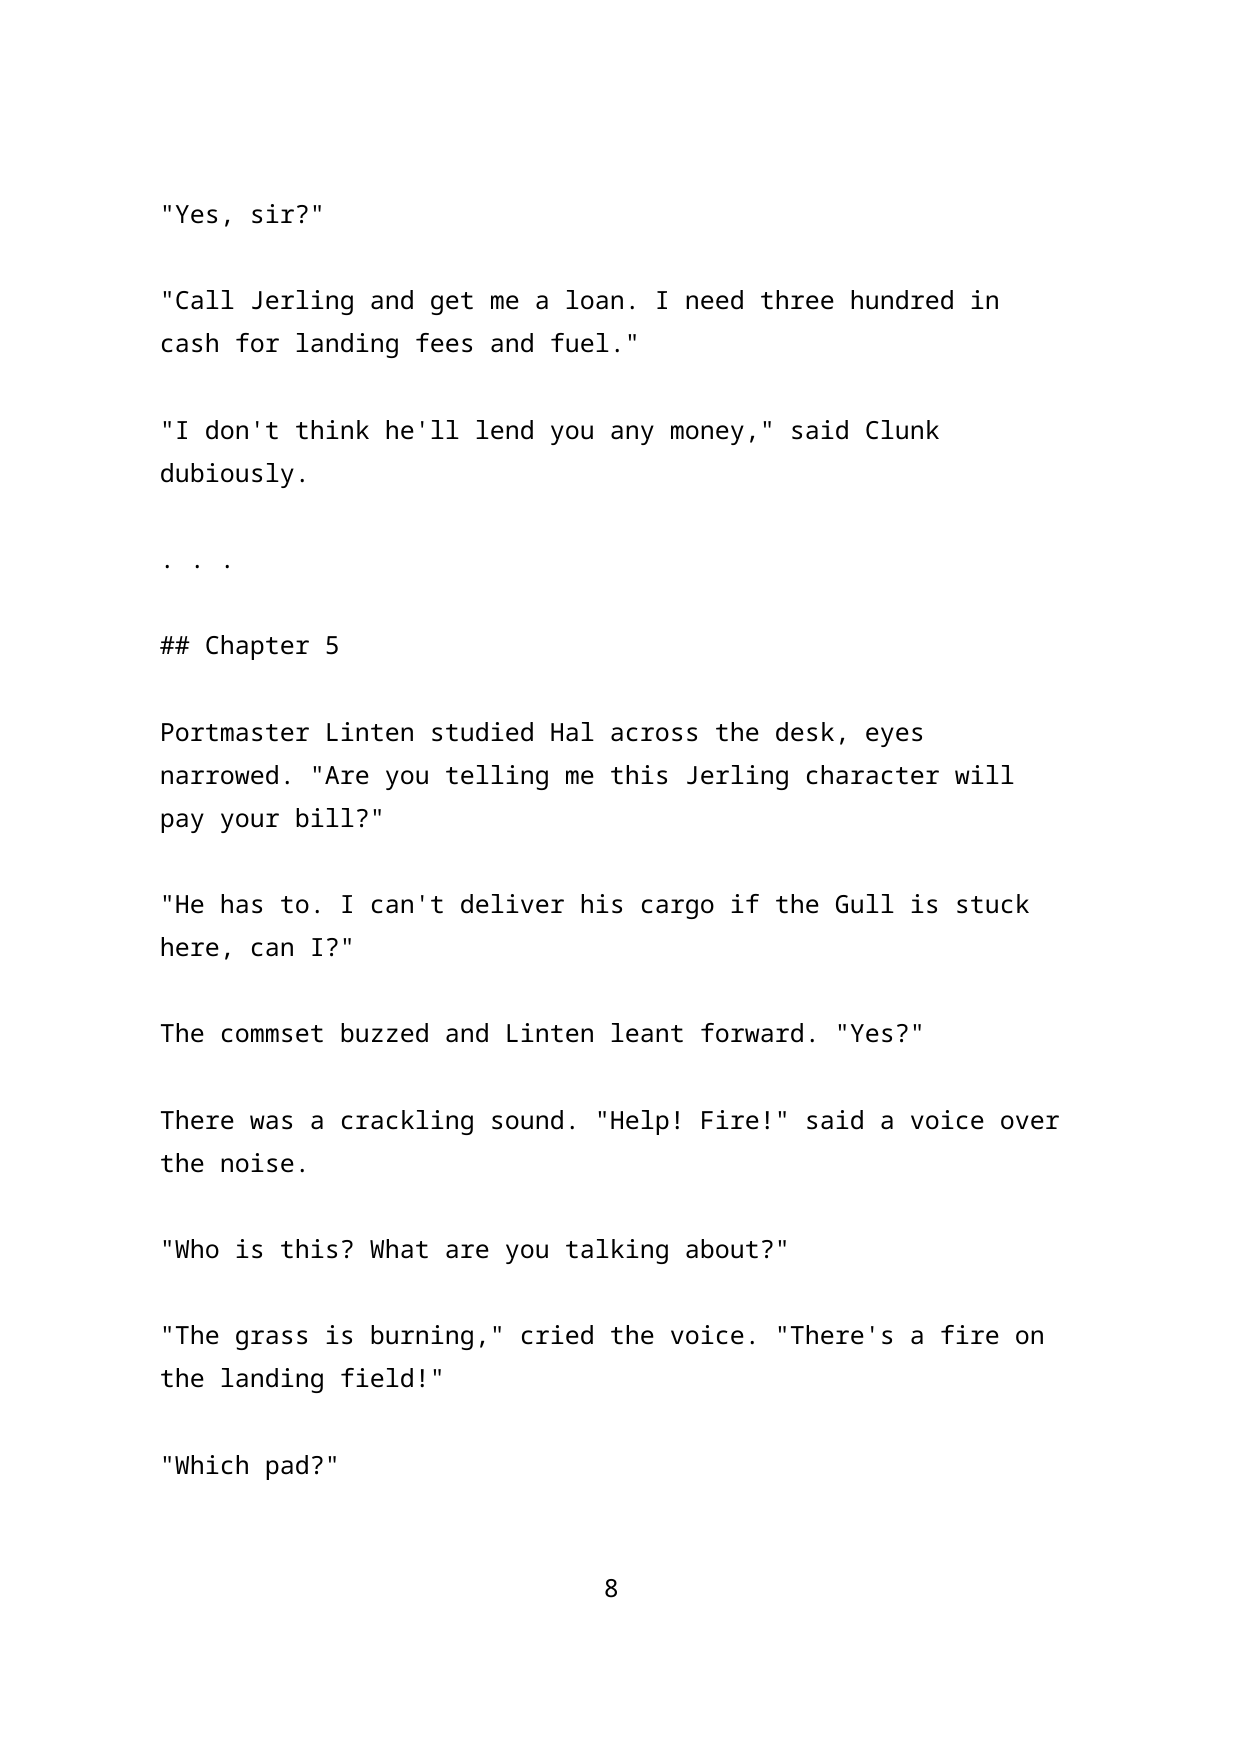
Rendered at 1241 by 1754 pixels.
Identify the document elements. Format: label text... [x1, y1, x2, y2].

text The commset buzzed and Linten leant forward. "Yes?" [159, 1008, 1063, 1051]
text "Yes, sir?" [159, 189, 1063, 232]
text ## Chapter 5 [159, 620, 1063, 663]
text "He has to. I can't deliver his cargo if the Gull is stuck here, can I?" [159, 879, 1063, 965]
text Portmaster Linten studied Hal across the desk, eyes narrowed. "Are you telling me this Jerling character will pay your bill?" [159, 706, 1063, 836]
text "The grass is burning," cried the voice. "There's a fire on the landing field!" [159, 1310, 1063, 1396]
text "I don't think he'll lend you any money," said Clunk dubiously. [159, 404, 1063, 491]
text "Which pad?" [159, 1439, 1063, 1483]
text . . . [159, 534, 1063, 577]
text "Call Jerling and get me a loan. I need three hundred in cash for landing fees and fuel." [159, 275, 1063, 361]
text "Who is this? What are you talking about?" [159, 1224, 1063, 1267]
text There was a crackling sound. "Help! Fire!" said a voice over the noise. [159, 1094, 1063, 1181]
